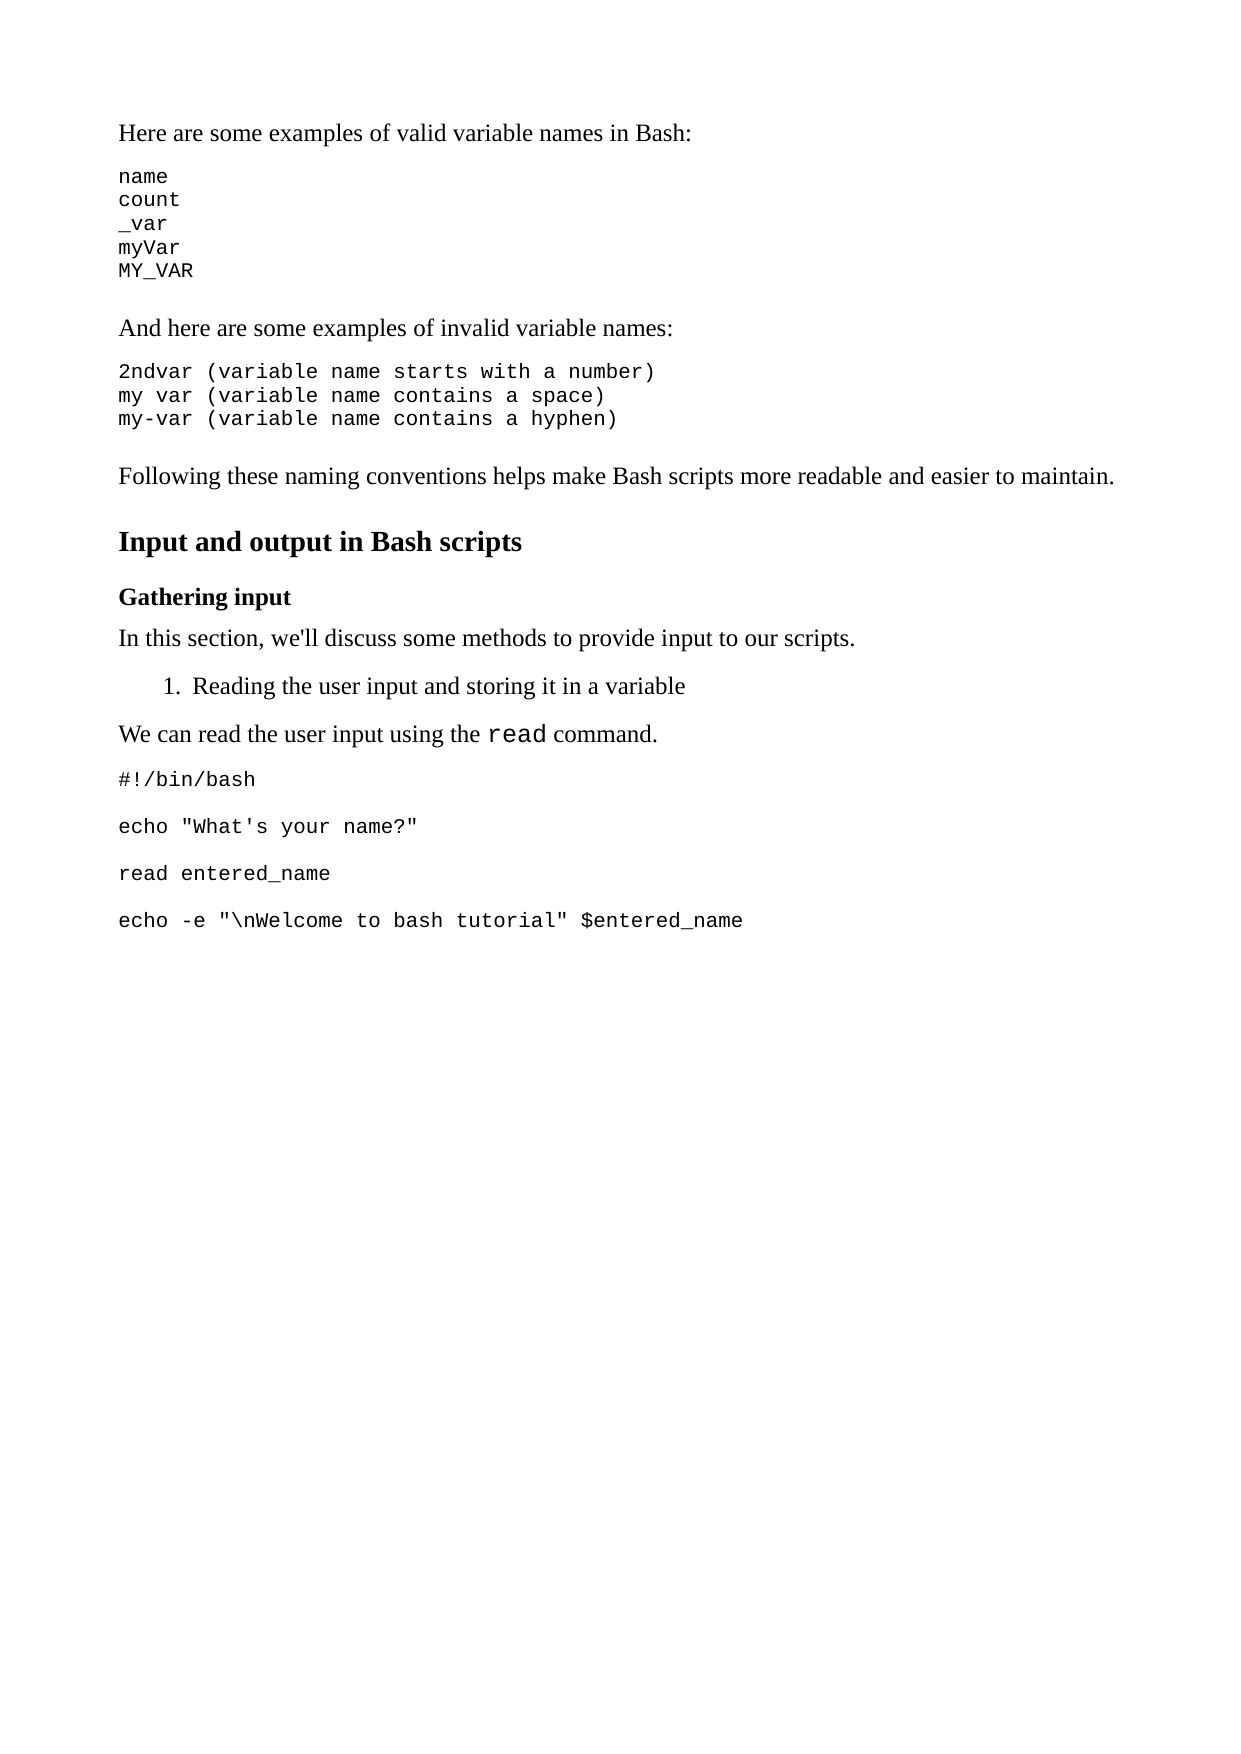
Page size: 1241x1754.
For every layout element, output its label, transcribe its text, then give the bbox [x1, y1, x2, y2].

text read entered_name [118, 863, 1122, 887]
text 2ndvar (variable name starts with a number) [118, 361, 1122, 385]
subtitle Gathering input [118, 582, 1122, 611]
text We can read the user input using the read command. [118, 719, 1122, 749]
subtitle Input and output in Bash scripts [118, 524, 1122, 557]
text count [118, 189, 1122, 213]
text name [118, 166, 1122, 189]
text Following these naming conventions helps make Bash scripts more readable and easier to maintain. [118, 461, 1122, 490]
text MY_VAR [118, 260, 1122, 284]
text my var (variable name contains a space) [118, 385, 1122, 408]
text Here are some examples of valid variable names in Bash: [118, 118, 1122, 147]
text echo -e "\nWelcome to bash tutorial" $entered_name [118, 911, 1122, 934]
list Reading the user input and storing it in a variable [162, 671, 1122, 700]
text echo "What's your name?" [118, 816, 1122, 839]
text _var [118, 213, 1122, 237]
text And here are some examples of invalid variable names: [118, 313, 1122, 342]
text my-var (variable name contains a hyphen) [118, 408, 1122, 432]
text #!/bin/bash [118, 769, 1122, 792]
text myVar [118, 237, 1122, 260]
text In this section, we'll discuss some methods to provide input to our scripts. [118, 623, 1122, 652]
